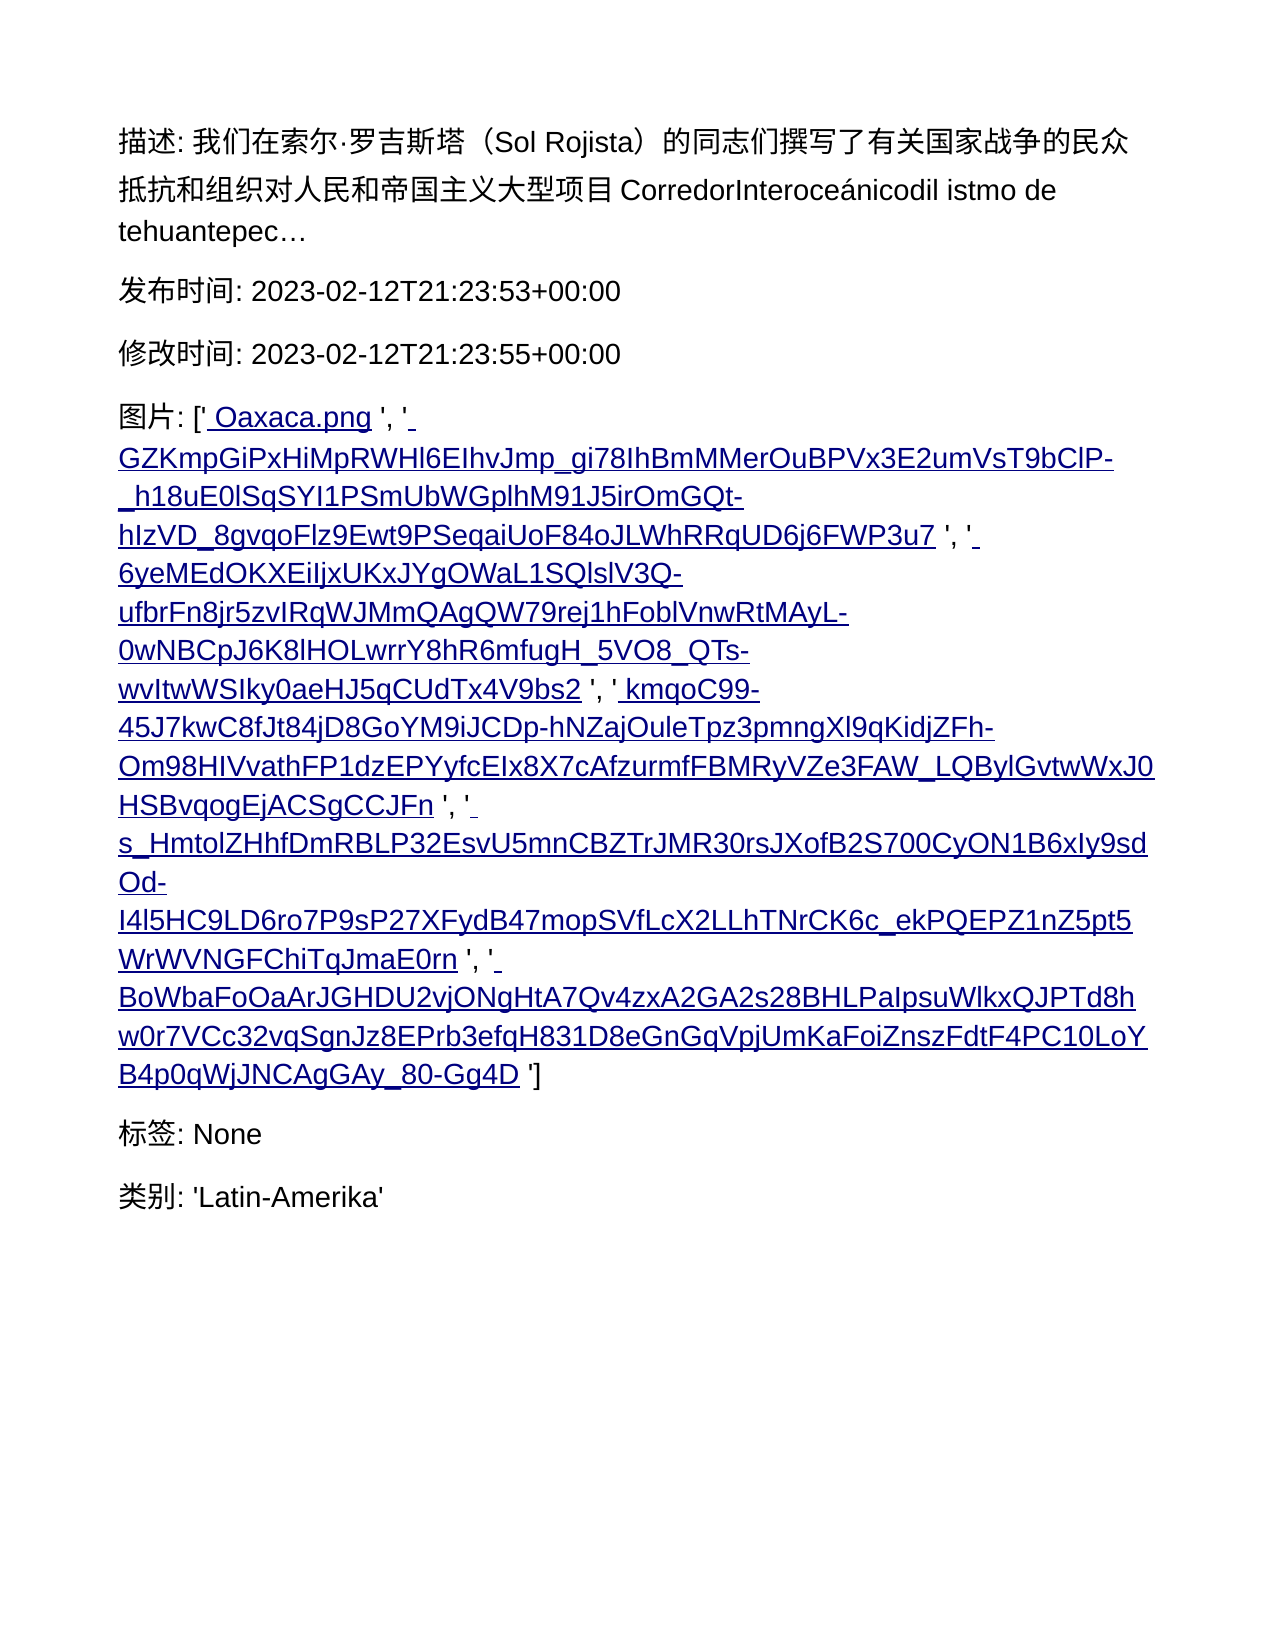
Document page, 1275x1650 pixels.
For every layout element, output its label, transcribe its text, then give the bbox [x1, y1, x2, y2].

text 描述: 我们在索尔·罗吉斯塔（Sol Rojista）的同志们撰写了有关国家战争的民众抵抗和组织对人民和帝国主义大型项目CorredorInteroceánicodil istmo de tehuantepec… [118, 118, 1157, 247]
text 修改时间: 2023-02-12T21:23:55+00:00 [118, 330, 1157, 372]
text 发布时间: 2023-02-12T21:23:53+00:00 [118, 267, 1157, 309]
text 图片: [' Oaxaca.png ', ' GZKmpGiPxHiMpRWHl6EIhvJmp_gi78IhBmMMerOuBPVx3E2umVsT9bClP-_h18uE0lSqSYI1PSmUbWGplhM91J5irOmGQt-hIzVD_8gvqoFlz9Ewt9PSeqaiUoF84oJLWhRRqUD6j6FWP3u7 ', ' 6yeMEdOKXEiIjxUKxJYgOWaL1SQlslV3Q-ufbrFn8jr5zvIRqWJMmQAgQW79rej1hFoblVnwRtMAyL-0wNBCpJ6K8lHOLwrrY8hR6mfugH_5VO8_QTs-wvItwWSIky0aeHJ5qCUdTx4V9bs2 ', ' kmqoC99-45J7kwC8fJt84jD8GoYM9iJCDp-hNZajOuleTpz3pmngXl9qKidjZFh-Om98HIVvathFP1dzEPYyfcEIx8X7cAfzurmfFBMRyVZe3FAW_LQBylGvtwWxJ0HSBvqogEjACSgCCJFn ', ' s_HmtolZHhfDmRBLP32EsvU5mnCBZTrJMR30rsJXofB2S700CyON1B6xIy9sdOd-I4l5HC9LD6ro7P9sP27XFydB47mopSVfLcX2LLhTNrCK6c_ekPQEPZ1nZ5pt5WrWVNGFChiTqJmaE0rn ', ' BoWbaFoOaArJGHDU2vjONgHtA7Qv4zxA2GA2s28BHLPaIpsuWlkxQJPTd8hw0r7VCc32vqSgnJz8EPrb3efqH831D8eGnGqVpjUmKaFoiZnszFdtF4PC10LoYB4p0qWjJNCAgGAy_80-Gg4D '] [118, 393, 1157, 1091]
text 类别: 'Latin-Amerika' [118, 1173, 1157, 1216]
text 标签: None [118, 1110, 1157, 1153]
